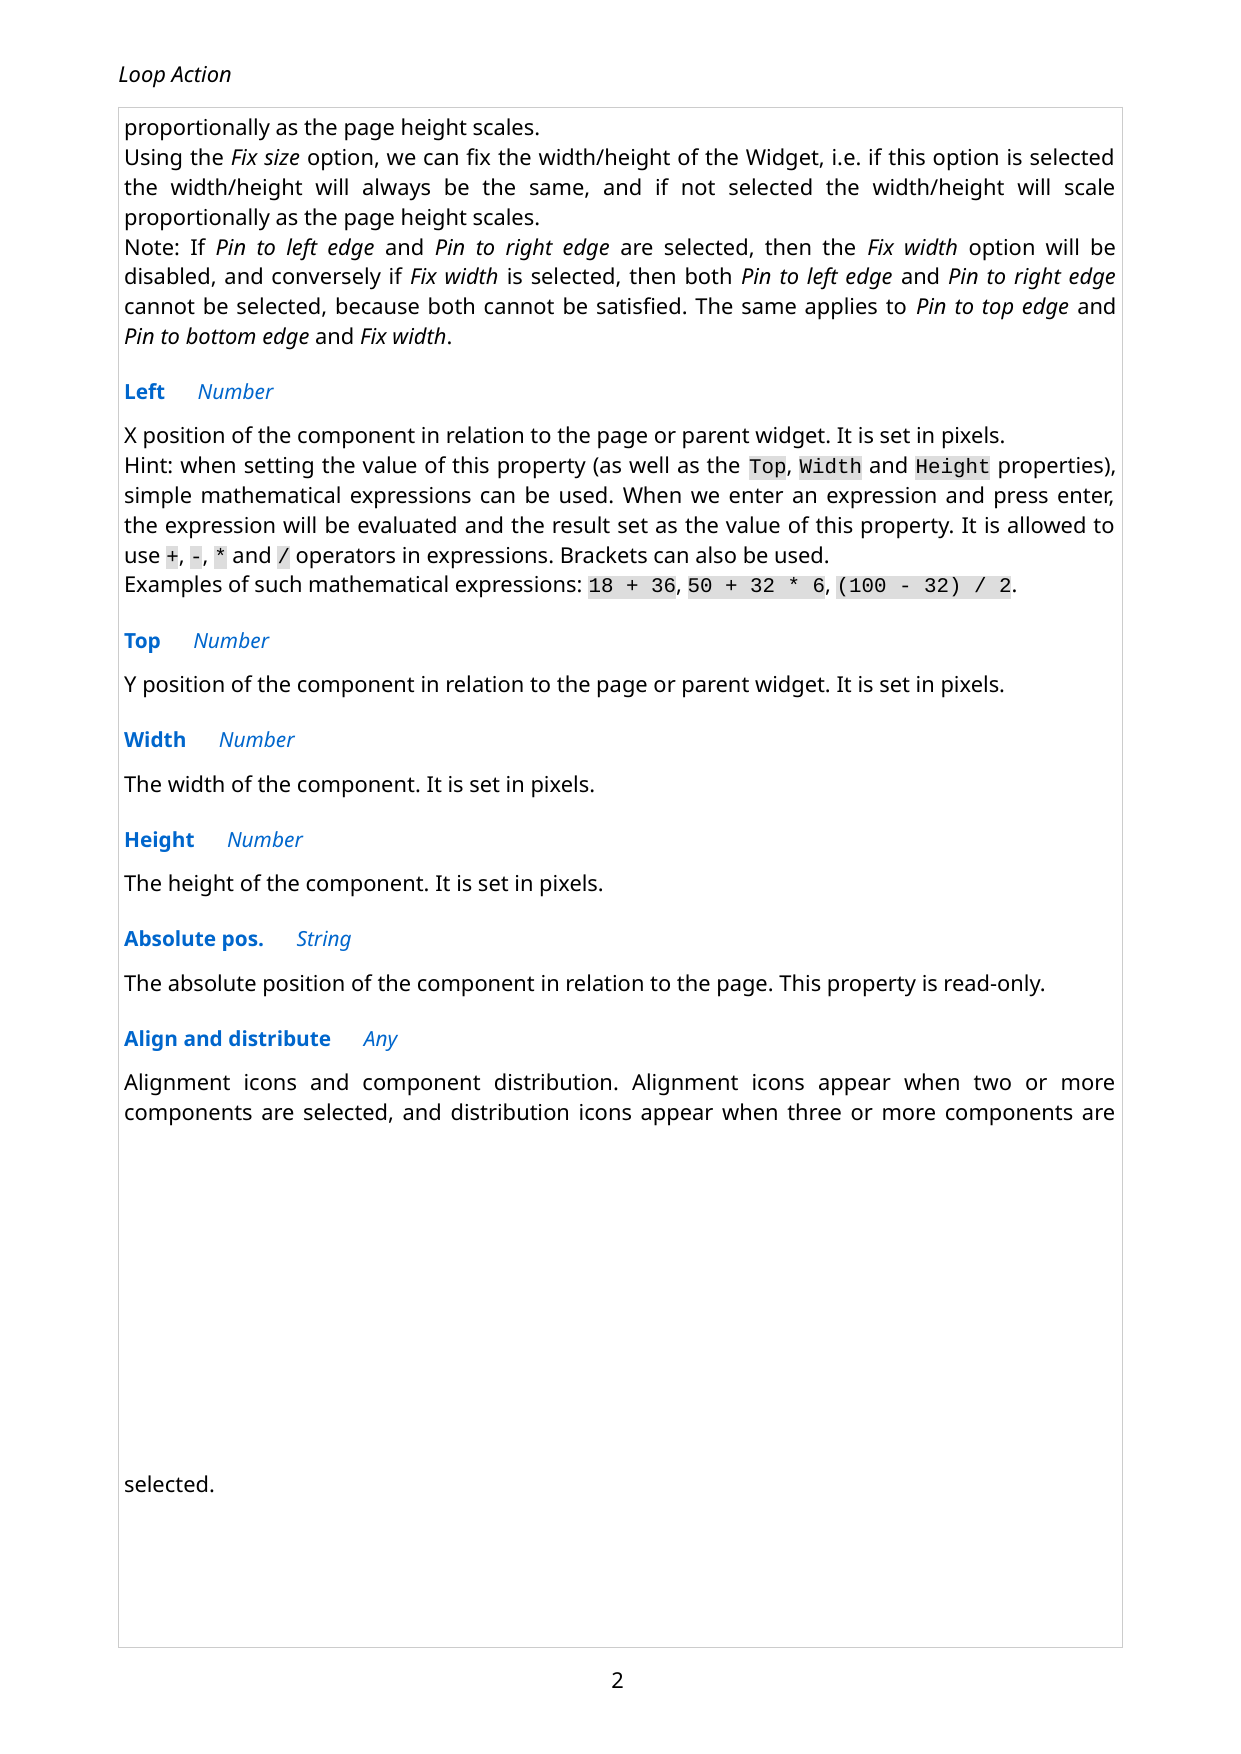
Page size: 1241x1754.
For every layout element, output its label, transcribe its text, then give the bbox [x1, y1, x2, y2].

table_cell proportionally as the page height scales. Using the Fix size option, we can fix the width/height of the Widget, i.e. if this option is selected the width/height will always be the same, and if not selected the width/height will scale proportionally as the page height scales. Note: If Pin to left edge and Pin to right edge are selected, then the Fix width option will be disabled, and conversely if Fix width is selected, then both Pin to left edge and Pin to right edge cannot be selected, because both cannot be satisfied. The same applies to Pin to top edge and Pin to bottom edge and Fix width. Left Number X position of the component in relation to the page or parent widget. It is set in pixels. Hint: when setting the value of this property (as well as the Top, Width and Height properties), simple mathematical expressions can be used. When we enter an expression and press enter, the expression will be evaluated and the result set as the value of this property. It is allowed to use +, -, * and / operators in expressions. Brackets can also be used. Examples of such mathematical expressions: 18 + 36, 50 + 32 * 6, (100 - 32) / 2. Top Number Y position of the component in relation to the page or parent widget. It is set in pixels. Width Number The width of the component. It is set in pixels. Height Number The height of the component. It is set in pixels. Absolute pos. String The absolute position of the component in relation to the page. This property is read-only. Align and distribute Any Alignment icons and component distribution. Alignment icons appear when two or more components are selected, and distribution icons appear when three or more components are selected. [119, 108, 1122, 1647]
